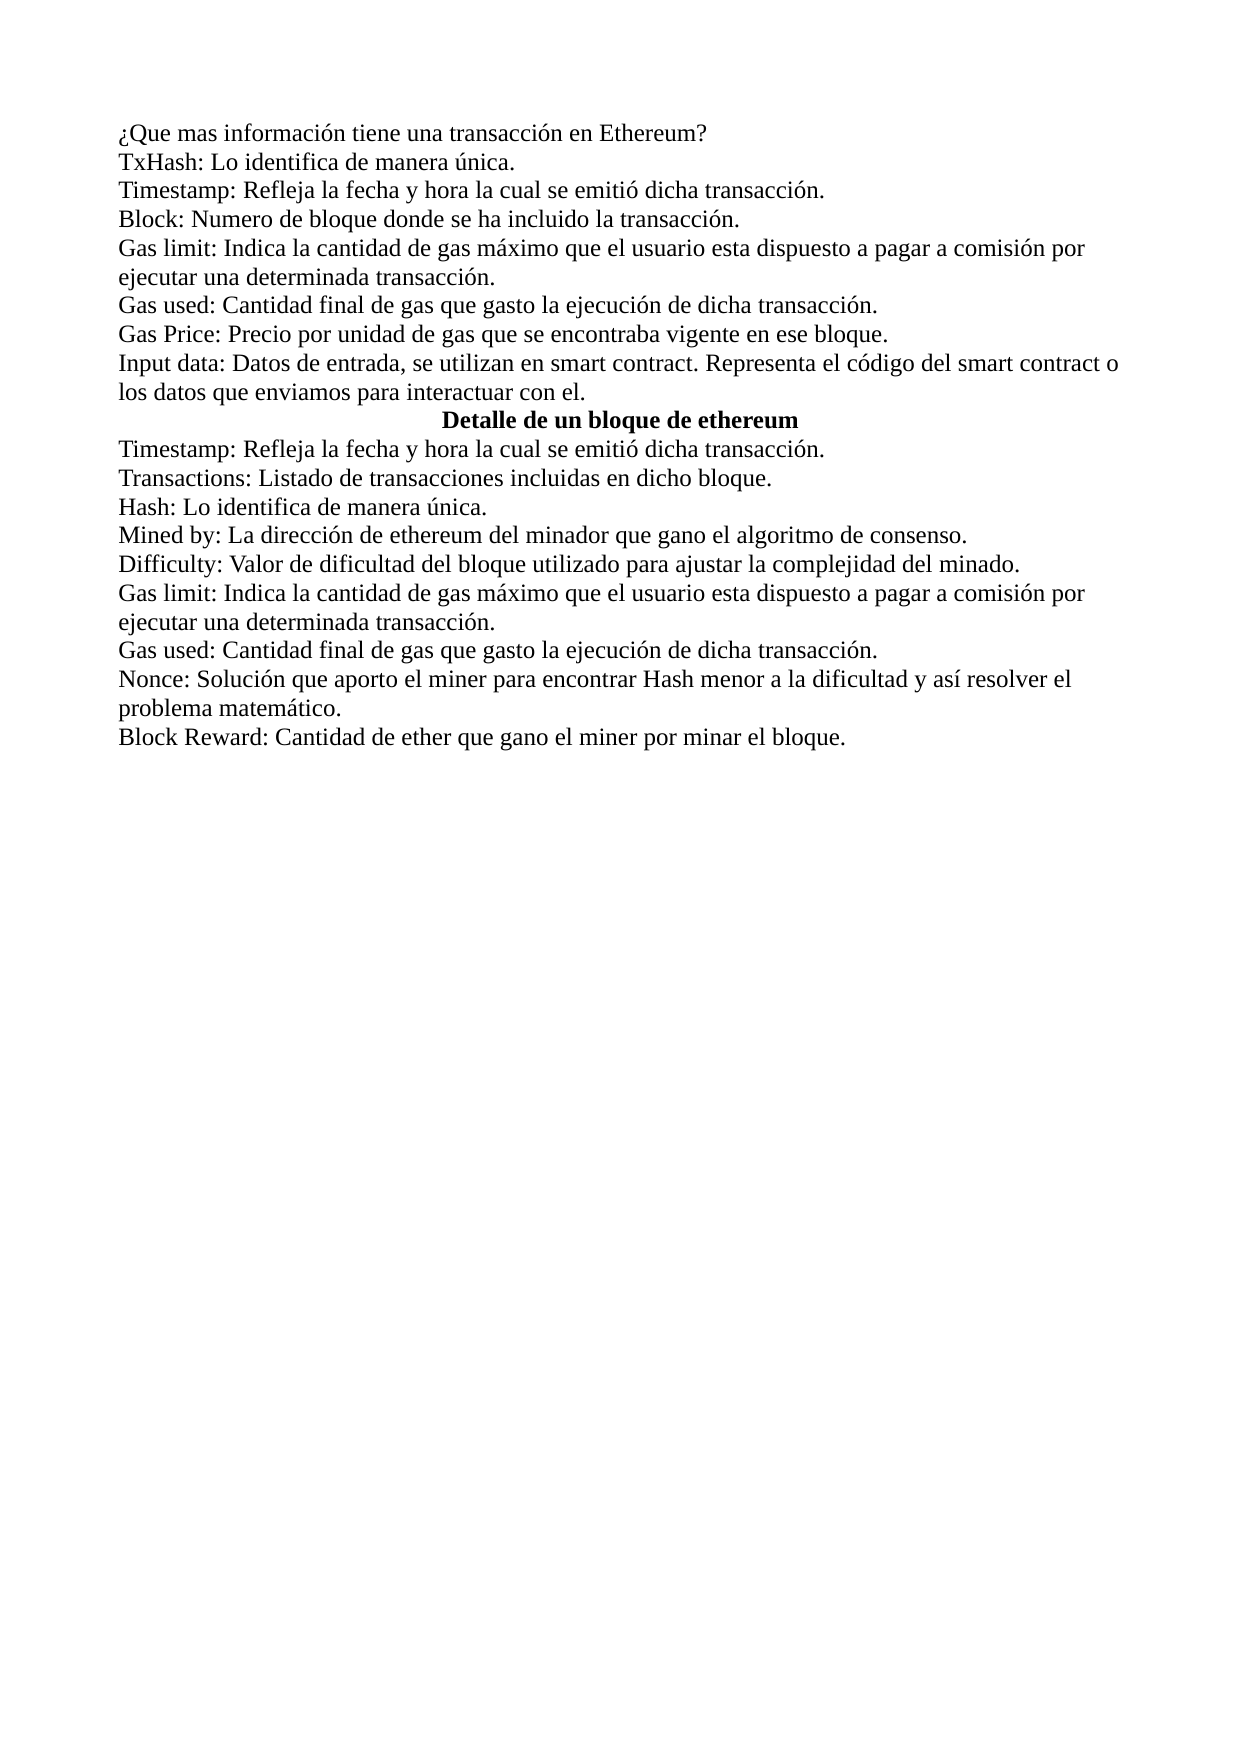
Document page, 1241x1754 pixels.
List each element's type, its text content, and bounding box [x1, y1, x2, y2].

text Block: Numero de bloque donde se ha incluido la transacción. [118, 204, 1122, 233]
text Input data: Datos de entrada, se utilizan en smart contract. Representa el código del smart contract o los datos que enviamos para interactuar con el. [118, 348, 1122, 406]
text Gas used: Cantidad final de gas que gasto la ejecución de dicha transacción. [118, 291, 1122, 319]
text Gas Price: Precio por unidad de gas que se encontraba vigente en ese bloque. [118, 319, 1122, 348]
text Timestamp: Refleja la fecha y hora la cual se emitió dicha transacción. [118, 434, 1122, 463]
text Timestamp: Refleja la fecha y hora la cual se emitió dicha transacción. [118, 176, 1122, 204]
text Gas limit: Indica la cantidad de gas máximo que el usuario esta dispuesto a pagar a comisión por ejecutar una determinada transacción. [118, 578, 1122, 636]
text Transactions: Listado de transacciones incluidas en dicho bloque. [118, 463, 1122, 492]
text TxHash: Lo identifica de manera única. [118, 147, 1122, 176]
text Hash: Lo identifica de manera única. [118, 492, 1122, 521]
text Gas limit: Indica la cantidad de gas máximo que el usuario esta dispuesto a pagar a comisión por ejecutar una determinada transacción. [118, 233, 1122, 291]
text ¿Que mas información tiene una transacción en Ethereum? [118, 118, 1122, 147]
text Detalle de un bloque de ethereum [118, 406, 1122, 434]
text Difficulty: Valor de dificultad del bloque utilizado para ajustar la complejidad del minado. [118, 549, 1122, 578]
text Block Reward: Cantidad de ether que gano el miner por minar el bloque. [118, 722, 1122, 751]
text Mined by: La dirección de ethereum del minador que gano el algoritmo de consenso. [118, 521, 1122, 549]
text Nonce: Solución que aporto el miner para encontrar Hash menor a la dificultad y así resolver el problema matemático. [118, 664, 1122, 722]
text Gas used: Cantidad final de gas que gasto la ejecución de dicha transacción. [118, 636, 1122, 664]
